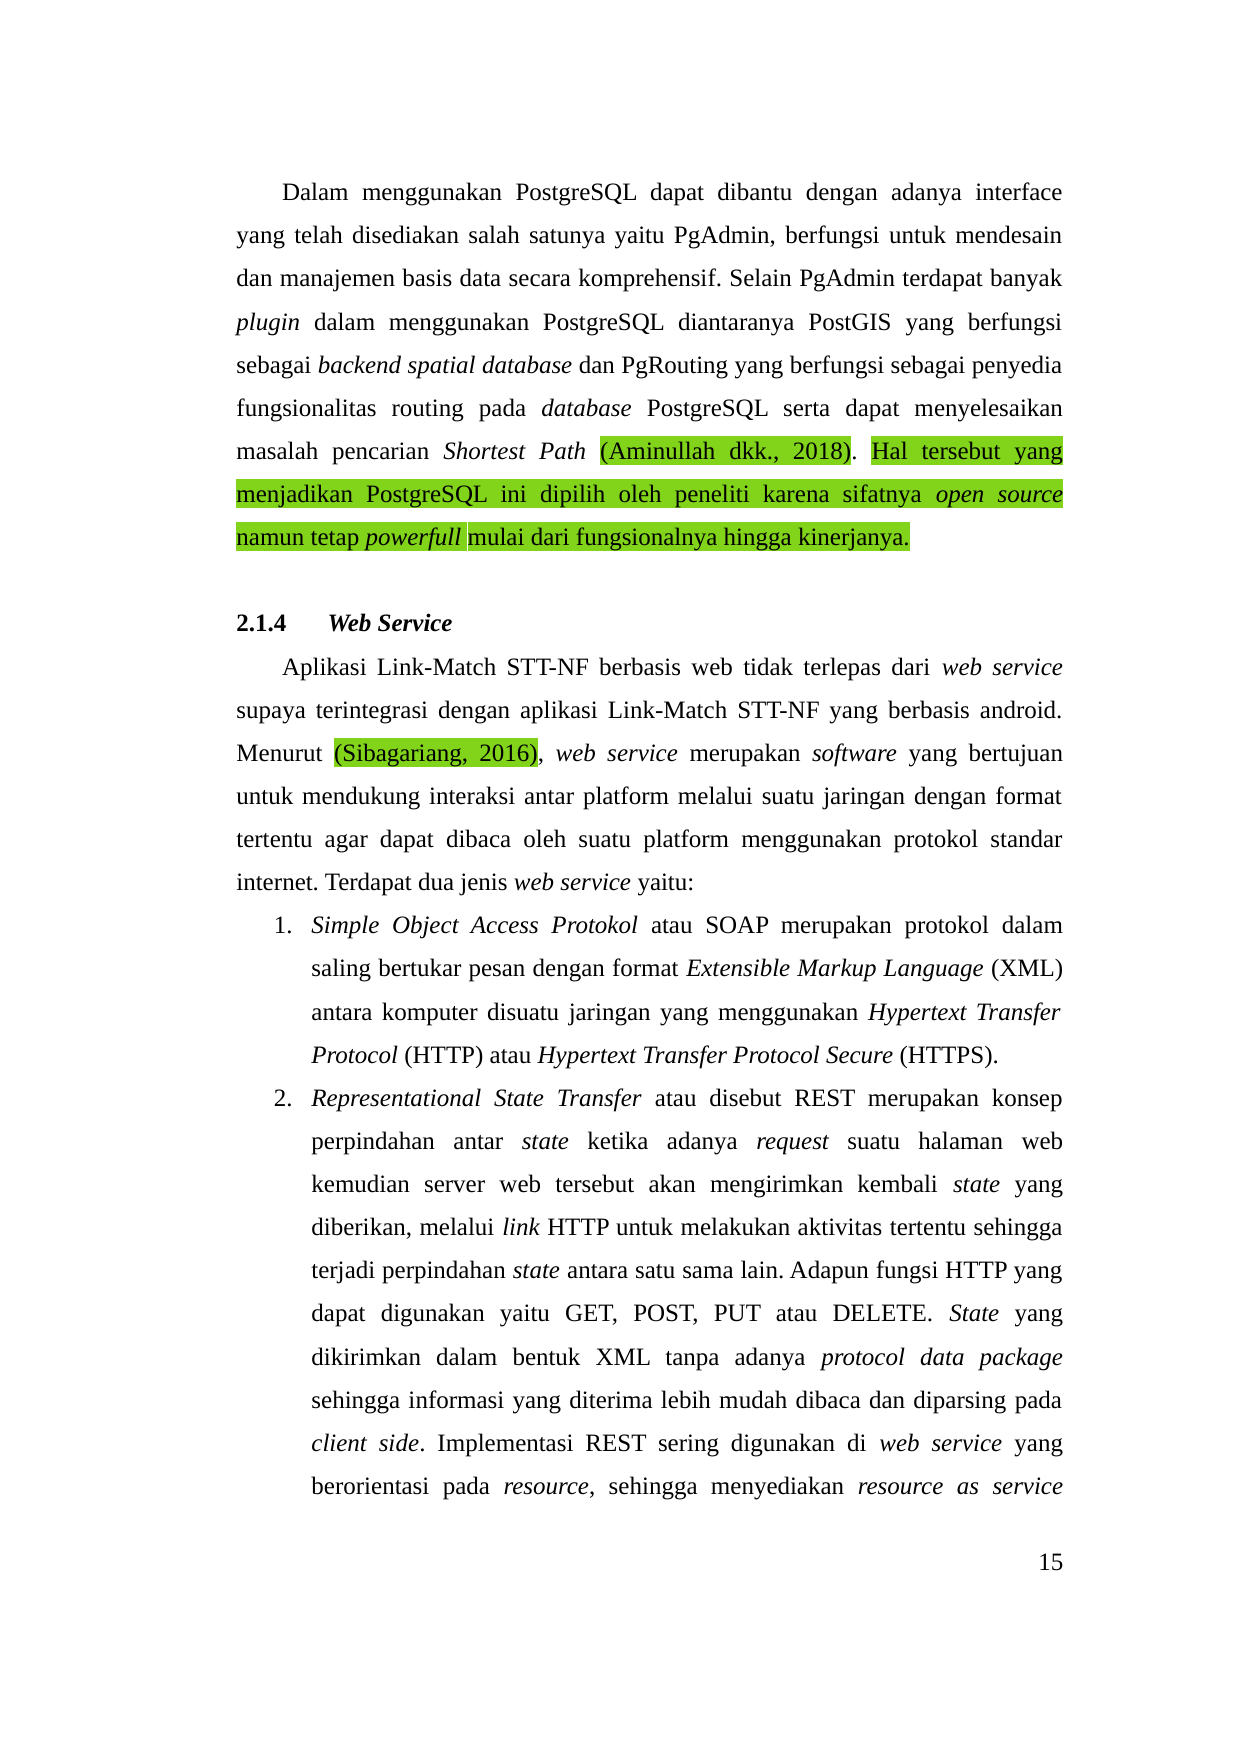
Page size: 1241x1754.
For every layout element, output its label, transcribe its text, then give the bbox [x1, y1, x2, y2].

text Dalam menggunakan PostgreSQL dapat dibantu dengan adanya interface yang telah disediakan salah satunya yaitu PgAdmin, berfungsi untuk mendesain dan manajemen basis data secara komprehensif. Selain PgAdmin terdapat banyak plugin dalam menggunakan PostgreSQL diantaranya PostGIS yang berfungsi sebagai backend spatial database dan PgRouting yang berfungsi sebagai penyedia fungsionalitas routing pada database PostgreSQL serta dapat menyelesaikan masalah pencarian Shortest Path (Aminullah dkk., 2018). Hal tersebut yang menjadikan PostgreSQL ini dipilih oleh peneliti karena sifatnya open source namun tetap powerfull mulai dari fungsionalnya hingga kinerjanya. [236, 177, 1063, 551]
list Representational State Transfer atau disebut REST merupakan konsep perpindahan antar state ketika adanya request suatu halaman web kemudian server web tersebut akan mengirimkan kembali state yang diberikan, melalui link HTTP untuk melakukan aktivitas tertentu sehingga terjadi perpindahan state antara satu sama lain. Adapun fungsi HTTP yang dapat digunakan yaitu GET, POST, PUT atau DELETE. State yang dikirimkan dalam bentuk XML tanpa adanya protocol data package sehingga informasi yang diterima lebih mudah dibaca dan diparsing pada client side. Implementasi REST sering digunakan di web service yang berorientasi pada resource, sehingga menyediakan resource as service [274, 1083, 1063, 1500]
list Simple Object Access Protokol atau SOAP merupakan protokol dalam saling bertukar pesan dengan format Extensible Markup Language (XML) antara komputer disuatu jaringan yang menggunakan Hypertext Transfer Protocol (HTTP) atau Hypertext Transfer Protocol Secure (HTTPS). [274, 910, 1063, 1068]
subtitle 2.1.4 Web Service [236, 608, 1063, 637]
text Aplikasi Link-Match STT-NF berbasis web tidak terlepas dari web service supaya terintegrasi dengan aplikasi Link-Match STT-NF yang berbasis android. Menurut (Sibagariang, 2016), web service merupakan software yang bertujuan untuk mendukung interaksi antar platform melalui suatu jaringan dengan format tertentu agar dapat dibaca oleh suatu platform menggunakan protokol standar internet. Terdapat dua jenis web service yaitu: [236, 652, 1063, 896]
